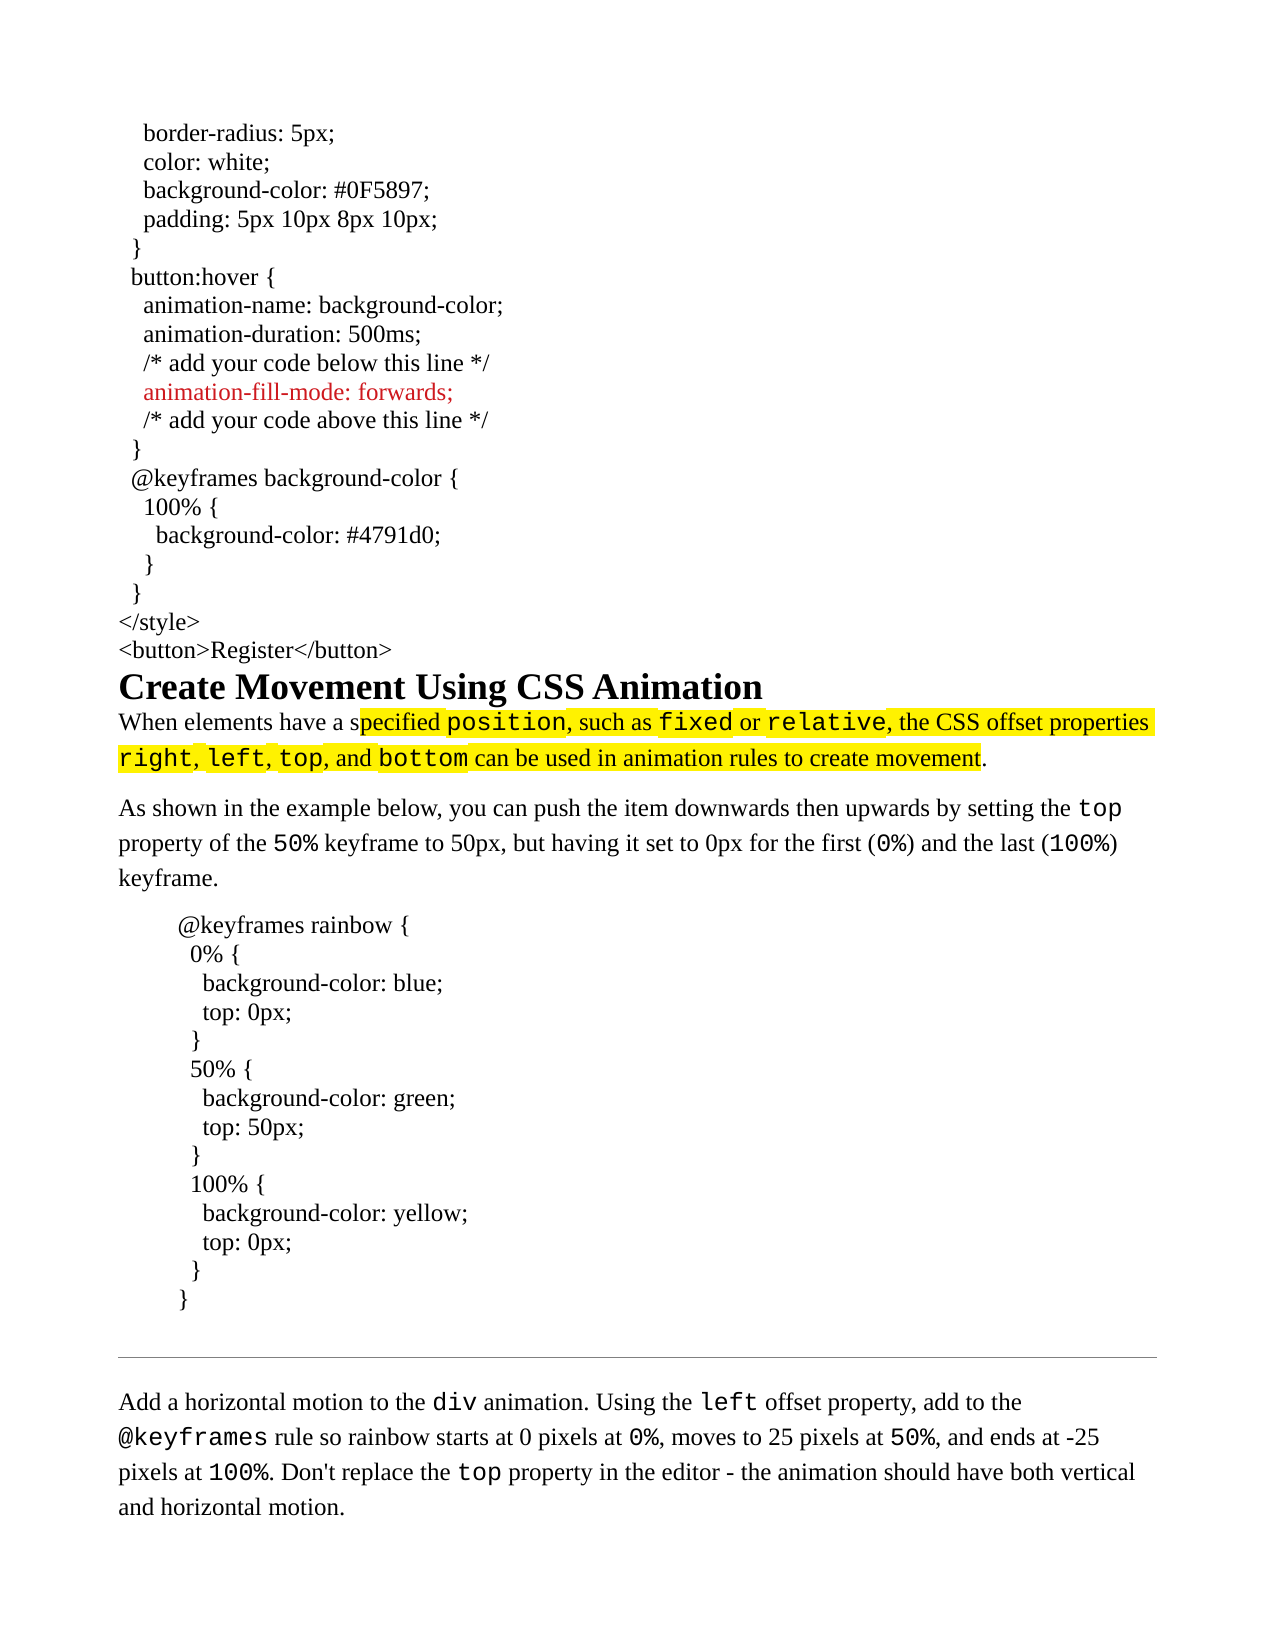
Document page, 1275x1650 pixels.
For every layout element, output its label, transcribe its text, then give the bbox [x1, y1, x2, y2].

text animation-name: background-color; [118, 291, 1157, 319]
text border-radius: 5px; [118, 118, 1157, 147]
text animation-fill-mode: forwards; [118, 377, 1157, 406]
text } [118, 578, 1157, 607]
text <button>Register</button> [118, 636, 1157, 664]
text background-color: #0F5897; [118, 176, 1157, 204]
text button:hover { [118, 262, 1157, 291]
text As shown in the example below, you can push the item downwards then upwards by setting the top property of the 50% keyframe to 50px, but having it set to 0px for the first (0%) and the last (100%) keyframe. [118, 793, 1157, 892]
text /* add your code above this line */ [118, 406, 1157, 434]
text background-color: #4791d0; [118, 521, 1157, 549]
text @keyframes background-color { [118, 463, 1157, 492]
text Add a horizontal motion to the div animation. Using the left offset property, add to the @keyframes rule so rainbow starts at 0 pixels at 0%, moves to 25 pixels at 50%, and ends at -25 pixels at 100%. Don't replace the top property in the editor - the animation should have both vertical and horizontal motion. [118, 1387, 1157, 1521]
text color: white; [118, 147, 1157, 176]
text When elements have a specified position, such as fixed or relative, the CSS offset properties right, left, top, and bottom can be used in animation rules to create movement. [118, 707, 1157, 773]
text @keyframes rainbow { 0% { background-color: blue; top: 0px; } 50% { background-color: green; top: 50px; } 100% { background-color: yellow; top: 0px; } } [177, 910, 1098, 1313]
text padding: 5px 10px 8px 10px; [118, 204, 1157, 233]
text </style> [118, 607, 1157, 636]
text /* add your code below this line */ [118, 348, 1157, 377]
subtitle Create Movement Using CSS Animation [118, 664, 1157, 707]
text animation-duration: 500ms; [118, 319, 1157, 348]
text } [118, 233, 1157, 262]
text } [118, 434, 1157, 463]
text 100% { [118, 492, 1157, 521]
text } [118, 549, 1157, 578]
